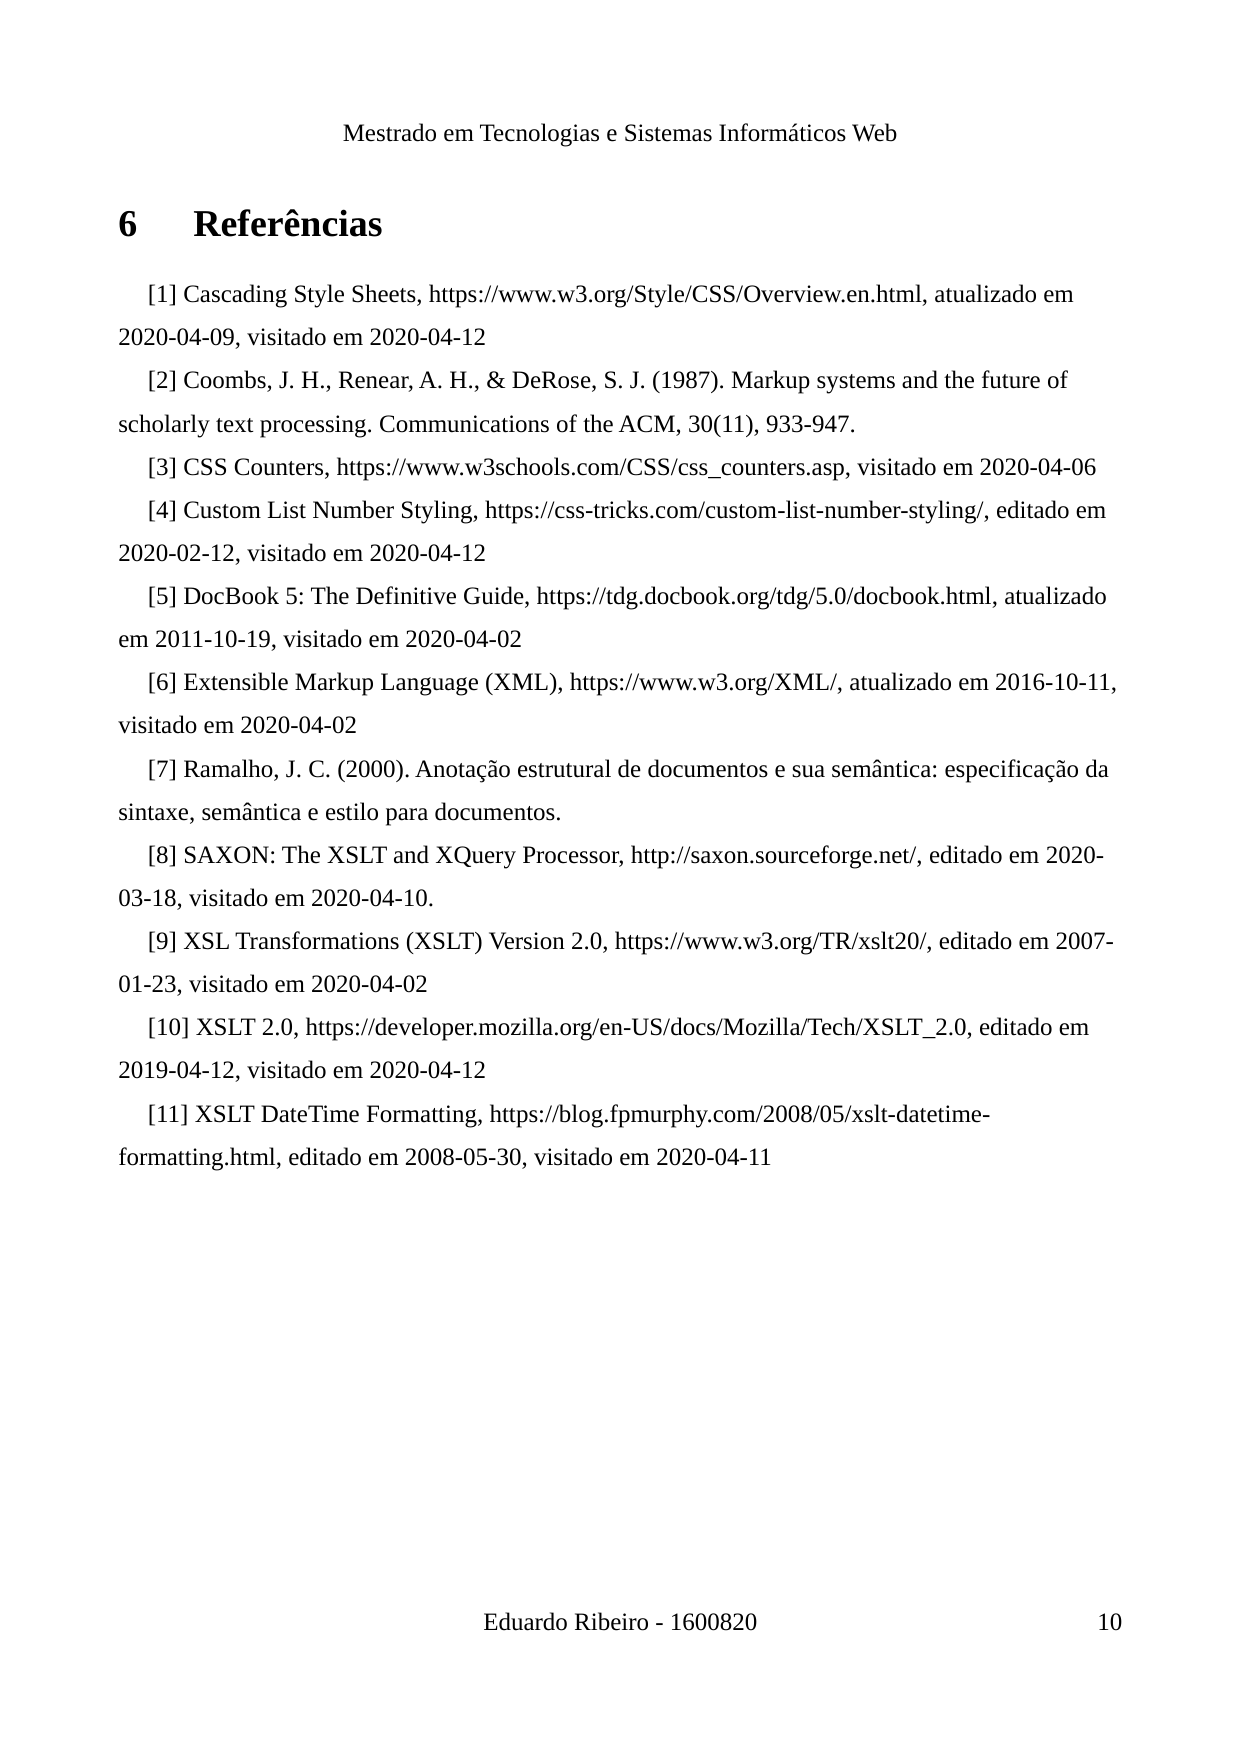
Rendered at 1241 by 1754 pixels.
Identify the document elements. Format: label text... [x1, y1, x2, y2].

text [10] XSLT 2.0, https://developer.mozilla.org/en-US/docs/Mozilla/Tech/XSLT_2.0, editado em 2019-04-12, visitado em 2020-04-12 [118, 1012, 1122, 1084]
text [6] Extensible Markup Language (XML), https://www.w3.org/XML/, atualizado em 2016-10-11, visitado em 2020-04-02 [118, 667, 1122, 739]
text [5] DocBook 5: The Definitive Guide, https://tdg.docbook.org/tdg/5.0/docbook.html, atualizado em 2011-10-19, visitado em 2020-04-02 [118, 581, 1122, 653]
text [4] Custom List Number Styling, https://css-tricks.com/custom-list-number-styling/, editado em 2020-02-12, visitado em 2020-04-12 [118, 495, 1122, 567]
text [2] Coombs, J. H., Renear, A. H., & DeRose, S. J. (1987). Markup systems and the future of scholarly text processing. Communications of the ACM, 30(11), 933-947. [118, 366, 1122, 437]
text [8] SAXON: The XSLT and XQuery Processor, http://saxon.sourceforge.net/, editado em 2020-03-18, visitado em 2020-04-10. [118, 840, 1122, 912]
subtitle Referências [118, 201, 1122, 245]
text [9] XSL Transformations (XSLT) Version 2.0, https://www.w3.org/TR/xslt20/, editado em 2007-01-23, visitado em 2020-04-02 [118, 926, 1122, 998]
text [1] Cascading Style Sheets, https://www.w3.org/Style/CSS/Overview.en.html, atualizado em 2020-04-09, visitado em 2020-04-12 [118, 279, 1122, 351]
text [7] Ramalho, J. C. (2000). Anotação estrutural de documentos e sua semântica: especificação da sintaxe, semântica e estilo para documentos. [118, 754, 1122, 826]
text [3] CSS Counters, https://www.w3schools.com/CSS/css_counters.asp, visitado em 2020-04-06 [118, 452, 1122, 481]
text [11] XSLT DateTime Formatting, https://blog.fpmurphy.com/2008/05/xslt-datetime-formatting.html, editado em 2008-05-30, visitado em 2020-04-11 [118, 1099, 1122, 1171]
